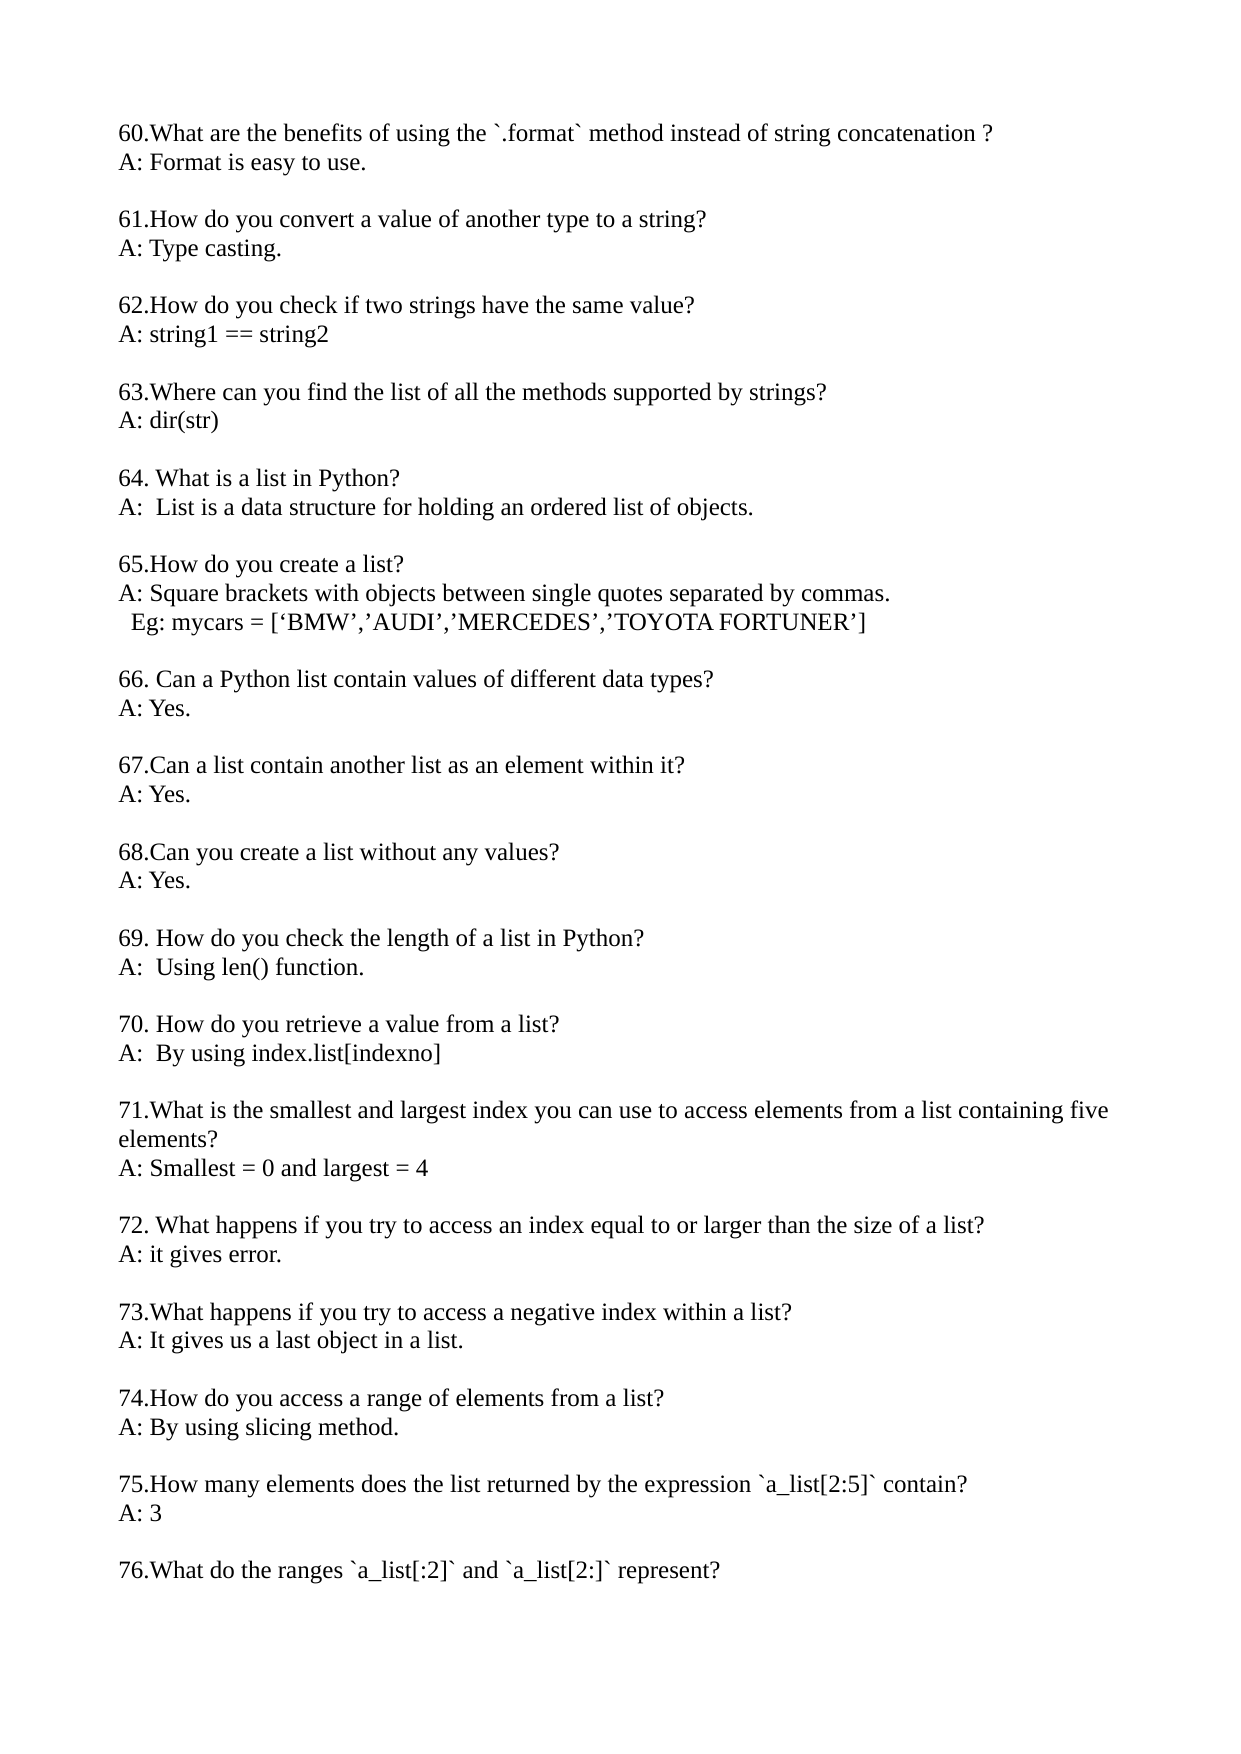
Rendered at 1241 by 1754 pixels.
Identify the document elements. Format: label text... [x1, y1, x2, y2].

text A: It gives us a last object in a list. [118, 1326, 1122, 1354]
text A: string1 == string2 [118, 319, 1122, 348]
text 72. What happens if you try to access an index equal to or larger than the size of a list? [118, 1211, 1122, 1239]
text 76.What do the ranges `a_list[:2]` and `a_list[2:]` represent? [118, 1556, 1122, 1584]
text A: it gives error. [118, 1239, 1122, 1268]
text 66. Can a Python list contain values of different data types? [118, 664, 1122, 693]
text A: Using len() function. [118, 952, 1122, 981]
text A: Yes. [118, 693, 1122, 722]
text Eg: mycars = [‘BMW’,’AUDI’,’MERCEDES’,’TOYOTA FORTUNER’] [118, 607, 1122, 636]
text 65.How do you create a list? [118, 549, 1122, 578]
text 71.What is the smallest and largest index you can use to access elements from a list containing five elements? [118, 1096, 1122, 1153]
text 68.Can you create a list without any values? [118, 837, 1122, 866]
text 75.How many elements does the list returned by the expression `a_list[2:5]` contain? [118, 1469, 1122, 1498]
text 73.What happens if you try to access a negative index within a list? [118, 1297, 1122, 1326]
text A: By using index.list[indexno] [118, 1038, 1122, 1067]
text A: Yes. [118, 779, 1122, 808]
text A: Type casting. [118, 233, 1122, 262]
text 64. What is a list in Python? [118, 463, 1122, 492]
text 74.How do you access a range of elements from a list? [118, 1383, 1122, 1412]
text 70. How do you retrieve a value from a list? [118, 1009, 1122, 1038]
text A: Yes. [118, 866, 1122, 894]
text 69. How do you check the length of a list in Python? [118, 923, 1122, 952]
text A: Smallest = 0 and largest = 4 [118, 1153, 1122, 1182]
text A: dir(str) [118, 406, 1122, 434]
text 62.How do you check if two strings have the same value? [118, 291, 1122, 319]
text A: 3 [118, 1498, 1122, 1527]
text A: By using slicing method. [118, 1412, 1122, 1441]
text 60.What are the benefits of using the `.format` method instead of string concatenation ? A: Format is easy to use. [118, 118, 1122, 176]
text 67.Can a list contain another list as an element within it? [118, 751, 1122, 779]
text 63.Where can you find the list of all the methods supported by strings? [118, 377, 1122, 406]
text A: List is a data structure for holding an ordered list of objects. [118, 492, 1122, 521]
text A: Square brackets with objects between single quotes separated by commas. [118, 578, 1122, 607]
text 61.How do you convert a value of another type to a string? [118, 204, 1122, 233]
